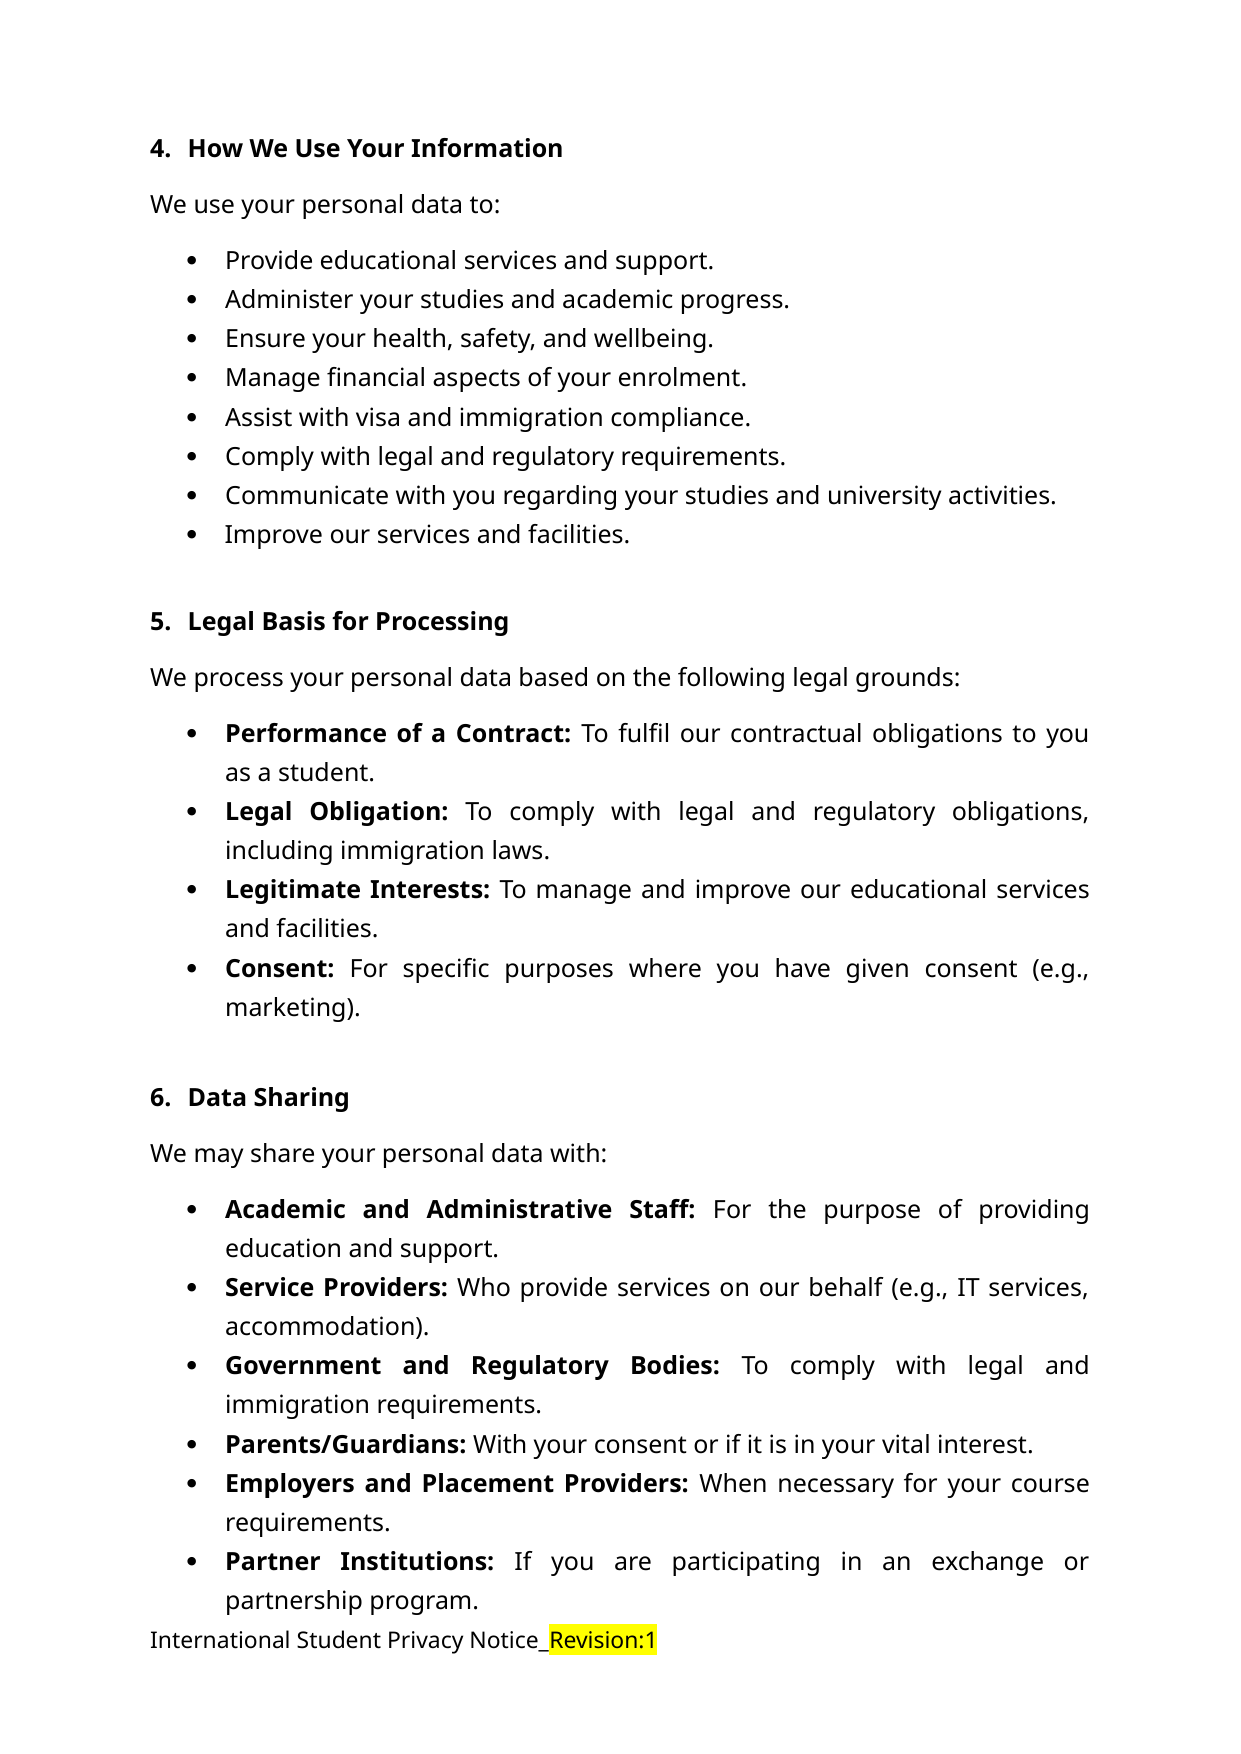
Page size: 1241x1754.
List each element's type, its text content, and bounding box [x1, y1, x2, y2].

list Performance of a Contract: To fulfil our contractual obligations to you as a student. [187, 715, 1090, 788]
list Provide educational services and support. [187, 242, 1090, 277]
list How We Use Your Information [150, 131, 1090, 165]
text We may share your personal data with: [150, 1136, 1090, 1169]
list Improve our services and facilities. [187, 517, 1090, 551]
list Assist with visa and immigration compliance. [187, 399, 1090, 433]
list Academic and Administrative Staff: For the purpose of providing education and support. [187, 1191, 1090, 1264]
list Legitimate Interests: To manage and improve our educational services and facilities. [187, 872, 1090, 945]
list Communicate with you regarding your studies and university activities. [187, 477, 1090, 512]
list Legal Basis for Processing [150, 604, 1090, 638]
text We use your personal data to: [150, 187, 1090, 221]
list Consent: For specific purposes where you have given consent (e.g., marketing). [187, 950, 1090, 1023]
list Partner Institutions: If you are participating in an exchange or partnership program. [187, 1544, 1090, 1617]
list Data Sharing [150, 1080, 1090, 1114]
list Employers and Placement Providers: When necessary for your course requirements. [187, 1466, 1090, 1539]
list Manage financial aspects of your enrolment. [187, 360, 1090, 394]
list Legal Obligation: To comply with legal and regulatory obligations, including immigration laws. [187, 794, 1090, 867]
list Comply with legal and regulatory requirements. [187, 438, 1090, 472]
list Government and Regulatory Bodies: To comply with legal and immigration requirements. [187, 1348, 1090, 1421]
list Ensure your health, safety, and wellbeing. [187, 321, 1090, 355]
list Service Providers: Who provide services on our behalf (e.g., IT services, accommodation). [187, 1270, 1090, 1343]
list Administer your studies and academic progress. [187, 282, 1090, 316]
text We process your personal data based on the following legal grounds: [150, 659, 1090, 693]
list Parents/Guardians: With your consent or if it is in your vital interest. [187, 1426, 1090, 1460]
